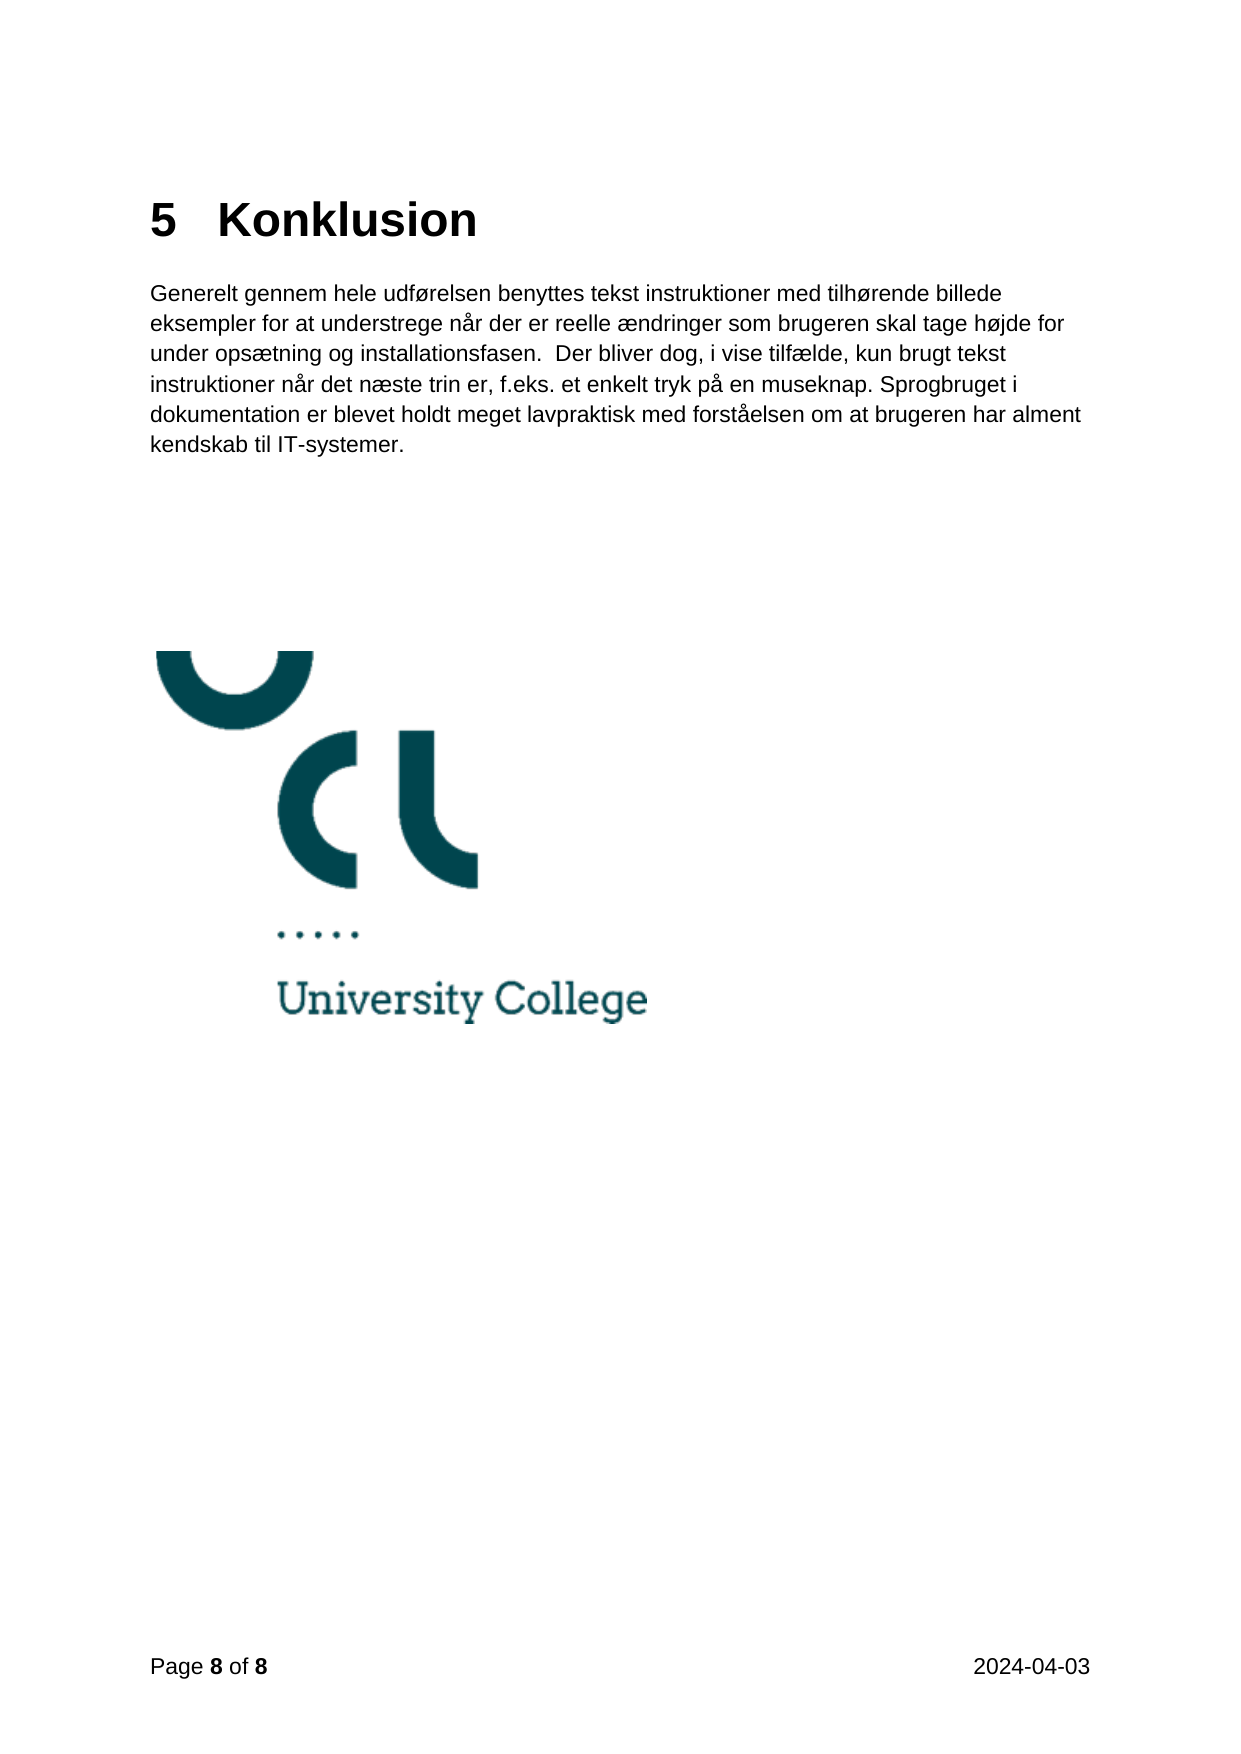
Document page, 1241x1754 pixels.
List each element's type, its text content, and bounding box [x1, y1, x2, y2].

subtitle 5 Konklusion [150, 192, 1090, 247]
picture [156, 651, 647, 1024]
text Generelt gennem hele udførelsen benyttes tekst instruktioner med tilhørende billede eksempler for at understrege når der er reelle ændringer som brugeren skal tage højde for under opsætning og installationsfasen. Der bliver dog, i vise tilfælde, kun brugt tekst instruktioner når det næste trin er, f.eks. et enkelt tryk på en museknap. Sprogbruget i dokumentation er blevet holdt meget lavpraktisk med forståelsen om at brugeren har alment kendskab til IT-systemer. [150, 280, 1090, 457]
